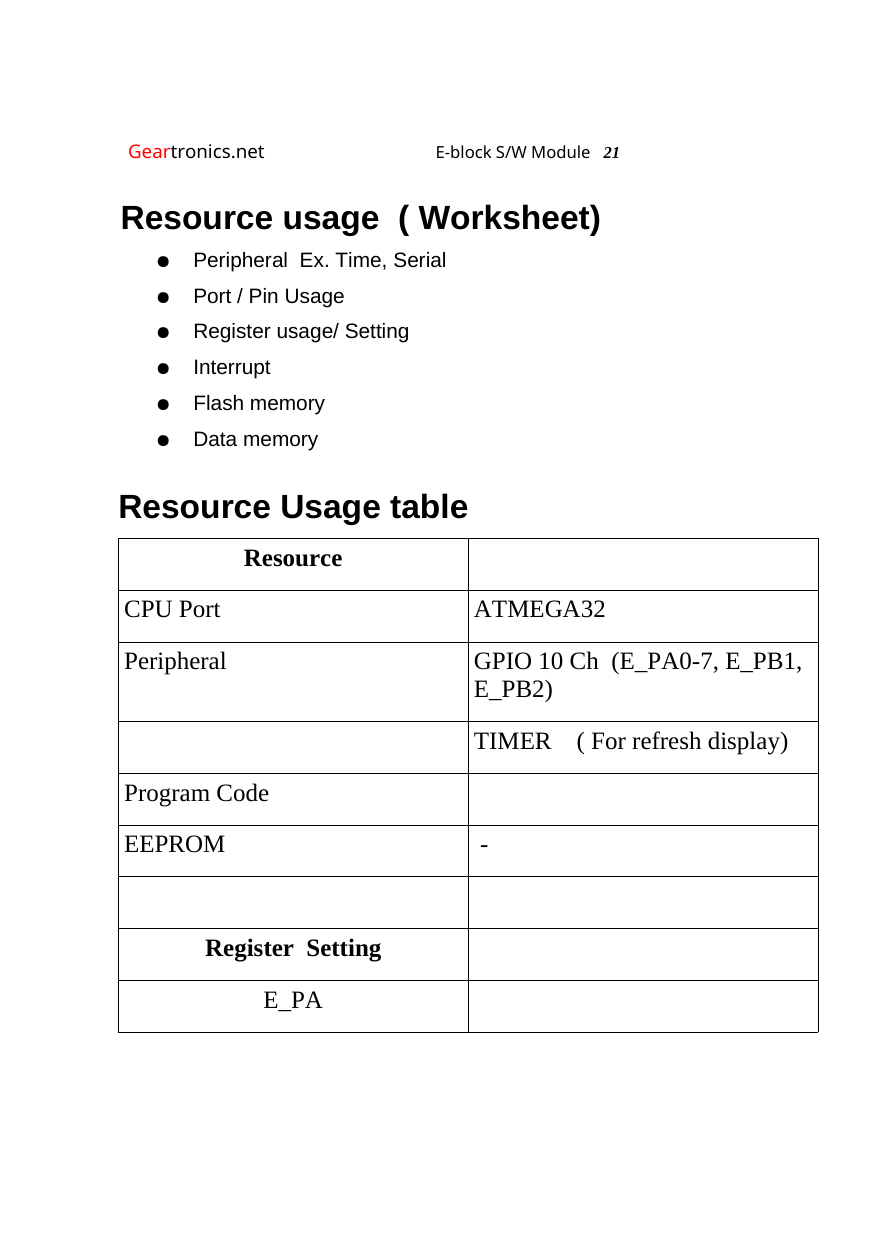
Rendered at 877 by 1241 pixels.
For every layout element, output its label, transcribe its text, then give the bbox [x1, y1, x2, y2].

table_cell [469, 774, 818, 824]
list Flash memory [156, 392, 818, 415]
table_cell GPIO 10 Ch (E_PA0-7, E_PB1, E_PB2) [469, 643, 818, 721]
table_cell [469, 981, 818, 1032]
table_cell ATMEGA32 [469, 591, 818, 642]
subtitle Resource usage ( Worksheet) [83, 199, 818, 236]
list Peripheral Ex. Time, Serial [156, 249, 818, 272]
list Data memory [156, 427, 818, 451]
list Register usage/ Setting [156, 320, 818, 343]
table_cell Register Setting [119, 929, 468, 980]
list Interrupt [156, 356, 818, 379]
table_cell Peripheral [119, 643, 468, 721]
list Port / Pin Usage [156, 284, 818, 308]
table_cell [119, 877, 468, 928]
table_cell CPU Port [119, 591, 468, 642]
table_cell EEPROM [119, 826, 468, 876]
table_cell [469, 877, 818, 928]
table_cell Program Code [119, 774, 468, 824]
subtitle Resource Usage table [118, 488, 818, 526]
table_cell [469, 929, 818, 980]
table_header [469, 539, 818, 590]
table_cell TIMER ( For refresh display) [469, 722, 818, 773]
table_cell E_PA [119, 981, 468, 1032]
table_cell [119, 722, 468, 773]
table_cell - [469, 826, 818, 876]
table_header Resource [119, 539, 468, 590]
